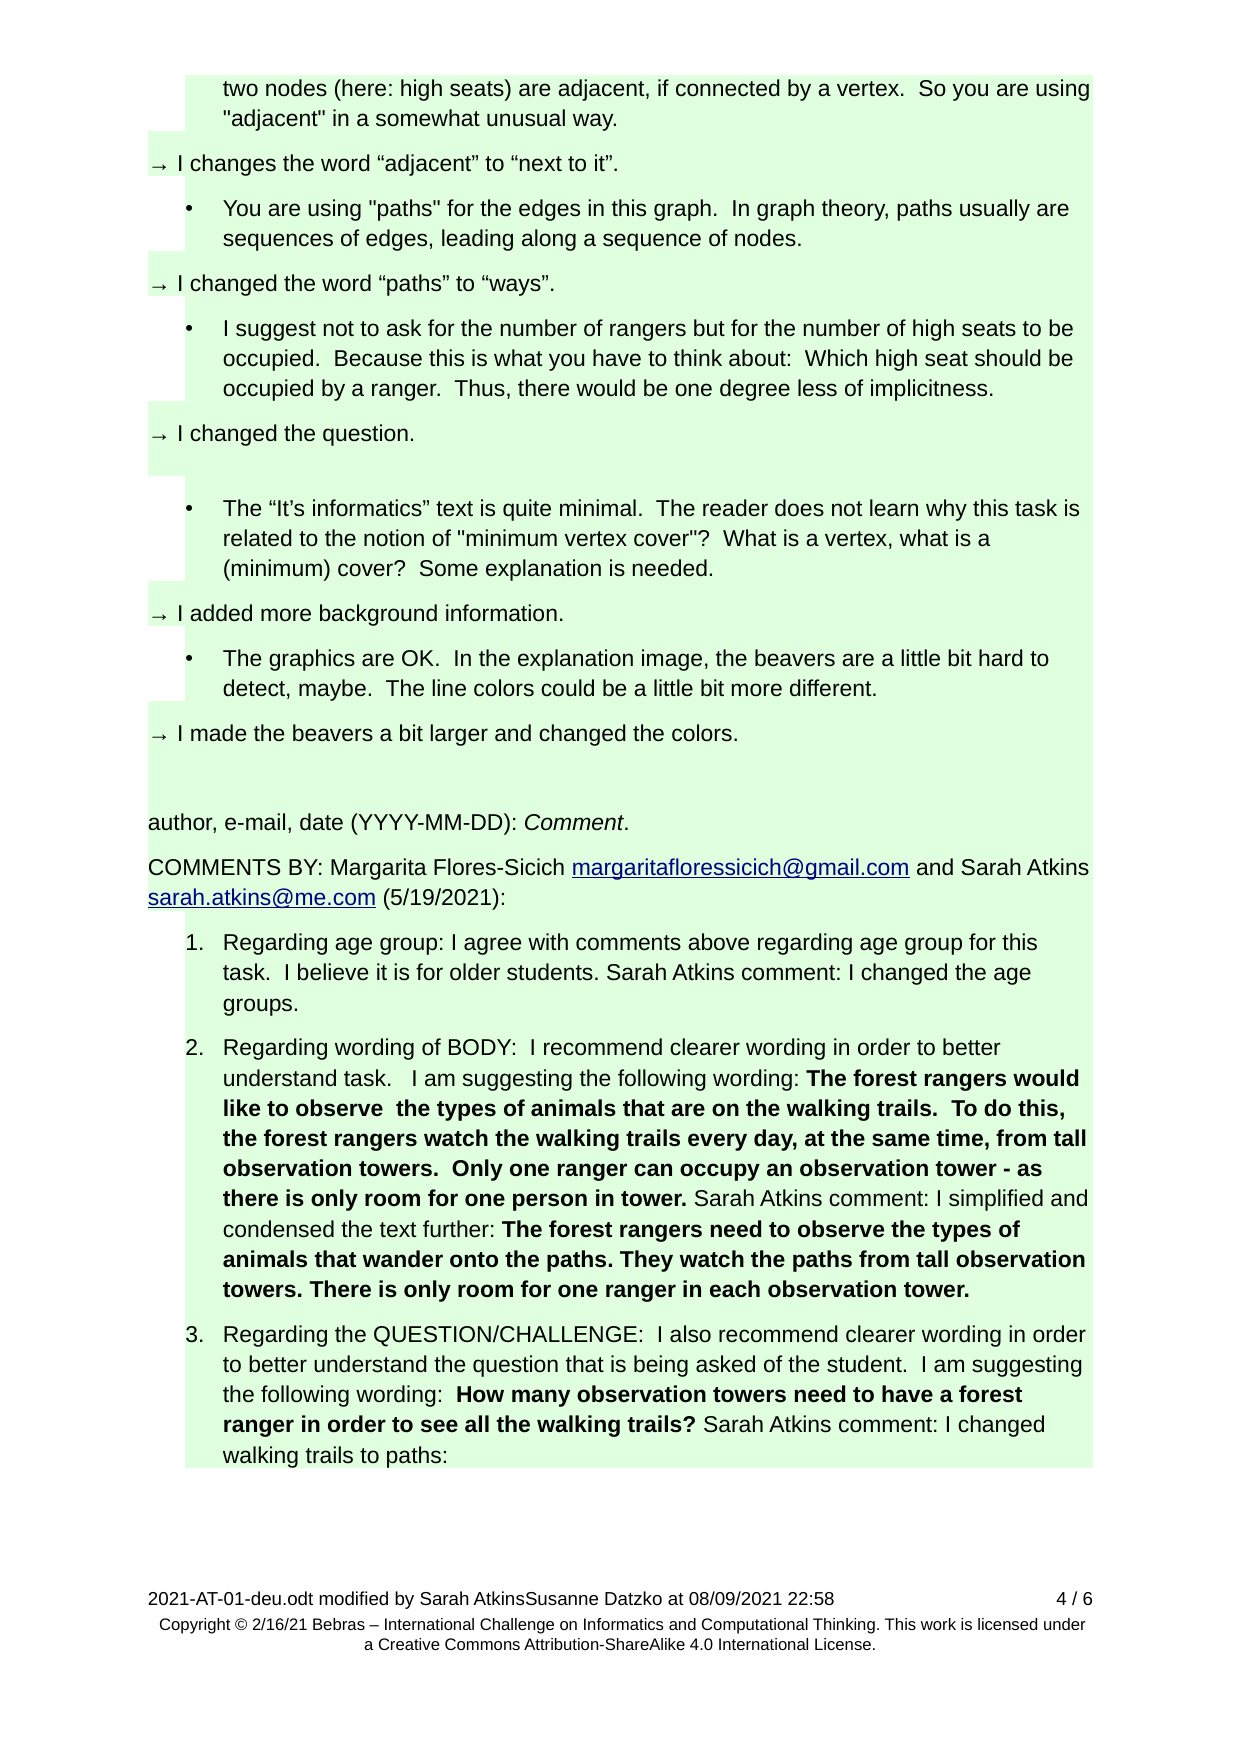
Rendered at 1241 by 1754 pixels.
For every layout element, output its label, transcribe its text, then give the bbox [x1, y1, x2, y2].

list Regarding the QUESTION/CHALLENGE: I also recommend clearer wording in order to better understand the question that is being asked of the student. I am suggesting the following wording: How many observation towers need to have a forest ranger in order to see all the walking trails? Sarah Atkins comment: I changed walking trails to paths: [185, 1321, 1093, 1468]
text → I added more background information. [148, 600, 1093, 626]
text → I changed the question. [148, 420, 1093, 476]
list Regarding age group: I agree with comments above regarding age group for this task. I believe it is for older students. Sarah Atkins comment: I changed the age groups. [185, 929, 1093, 1016]
text → I changes the word “adjacent” to “next to it”. [148, 150, 1093, 176]
list I suggest not to ask for the number of rangers but for the number of high seats to be occupied. Because this is what you have to think about: Which high seat should be occupied by a ranger. Thus, there would be one degree less of implicitness. [185, 314, 1093, 401]
text → I changed the word “paths” to “ways”. [148, 270, 1093, 296]
text → I made the beavers a bit larger and changed the colors. [148, 720, 1093, 746]
list Regarding wording of BODY: I recommend clearer wording in order to better understand task. I am suggesting the following wording: The forest rangers would like to observe the types of animals that are on the walking trails. To do this, the forest rangers watch the walking trails every day, at the same time, from tall observation towers. Only one ranger can occupy an observation tower - as there is only room for one person in tower. Sarah Atkins comment: I simplified and condensed the text further: The forest rangers need to observe the types of animals that wander onto the paths. They watch the paths from tall observation towers. There is only room for one ranger in each observation tower. [185, 1034, 1093, 1302]
list The graphics are OK. In the explanation image, the beavers are a little bit hard to detect, maybe. The line colors could be a little bit more different. [185, 645, 1093, 701]
text COMMENTS BY: Margarita Flores-Sicich margaritafloressicich@gmail.com and Sarah Atkins sarah.atkins@me.com (5/19/2021): [148, 854, 1093, 911]
list You are using "paths" for the edges in this graph. In graph theory, paths usually are sequences of edges, leading along a sequence of nodes. [185, 195, 1093, 251]
list The “It’s informatics” text is quite minimal. The reader does not learn why this task is related to the notion of "minimum vertex cover"? What is a vertex, what is a (minimum) cover? Some explanation is needed. [185, 495, 1093, 582]
text author, e-mail, date (YYYY-MM-DD): Comment. [148, 809, 1093, 836]
list two nodes (here: high seats) are adjacent, if connected by a vertex. So you are using "adjacent" in a somewhat unusual way. [185, 75, 1093, 132]
